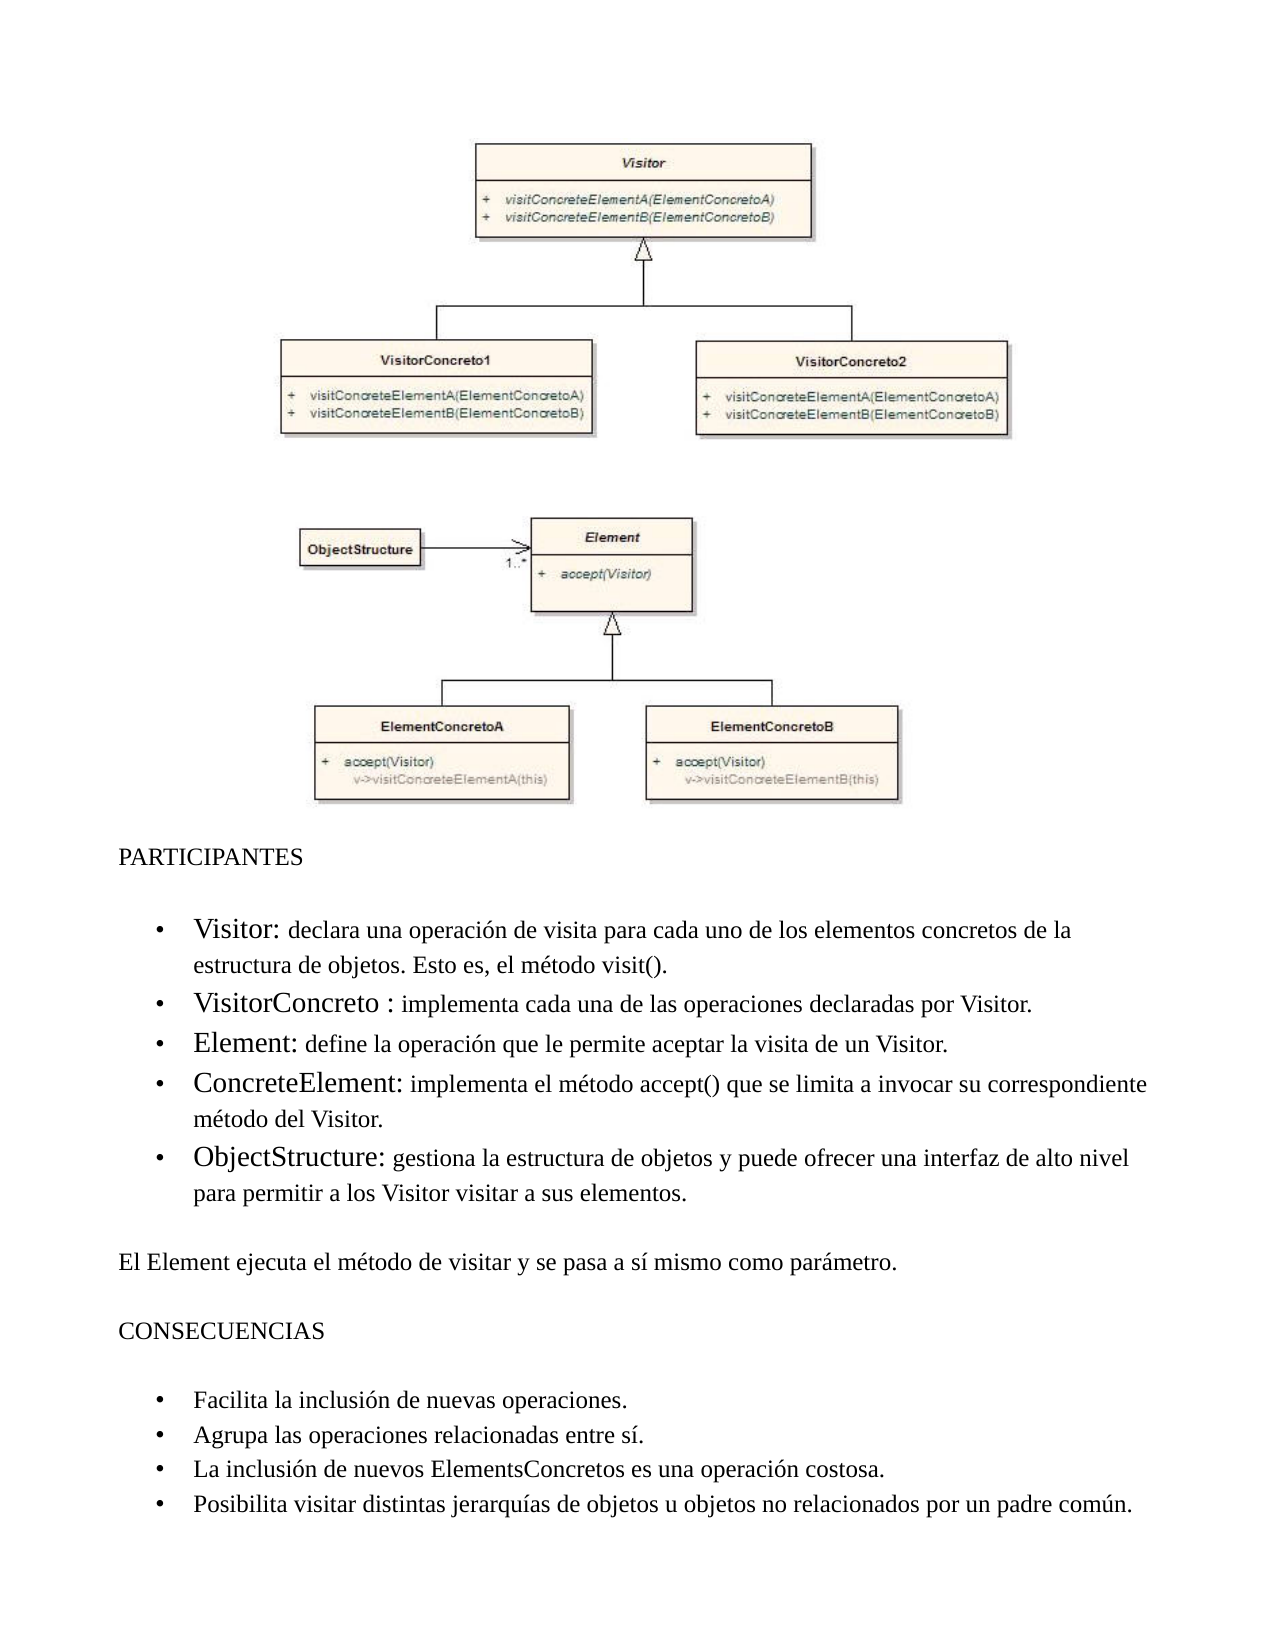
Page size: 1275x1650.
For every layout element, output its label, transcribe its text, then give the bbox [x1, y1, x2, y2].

list Facilita la inclusión de nuevas operaciones. [156, 1385, 1157, 1414]
list Element: define la operación que le permite aceptar la visita de un Visitor. [156, 1025, 1157, 1059]
picture [263, 138, 1018, 811]
list ConcreteElement: implementa el método accept() que se limita a invocar su correspondiente método del Visitor. [156, 1065, 1157, 1133]
text CONSECUENCIAS [118, 1316, 1157, 1345]
list VisitorConcreto : implementa cada una de las operaciones declaradas por Visitor. [156, 985, 1157, 1018]
text PARTICIPANTES [118, 842, 1157, 871]
list La inclusión de nuevos ElementsConcretos es una operación costosa. [156, 1454, 1157, 1483]
list ObjectStructure: gestiona la estructura de objetos y puede ofrecer una interfaz de alto nivel para permitir a los Visitor visitar a sus elementos. [156, 1139, 1157, 1207]
list Posibilita visitar distintas jerarquías de objetos u objetos no relacionados por un padre común. [156, 1489, 1157, 1517]
list Visitor: declara una operación de visita para cada uno de los elementos concretos de la estructura de objetos. Esto es, el método visit(). [156, 911, 1157, 979]
text El Element ejecuta el método de visitar y se pasa a sí mismo como parámetro. [118, 1247, 1157, 1276]
list Agrupa las operaciones relacionadas entre sí. [156, 1420, 1157, 1448]
